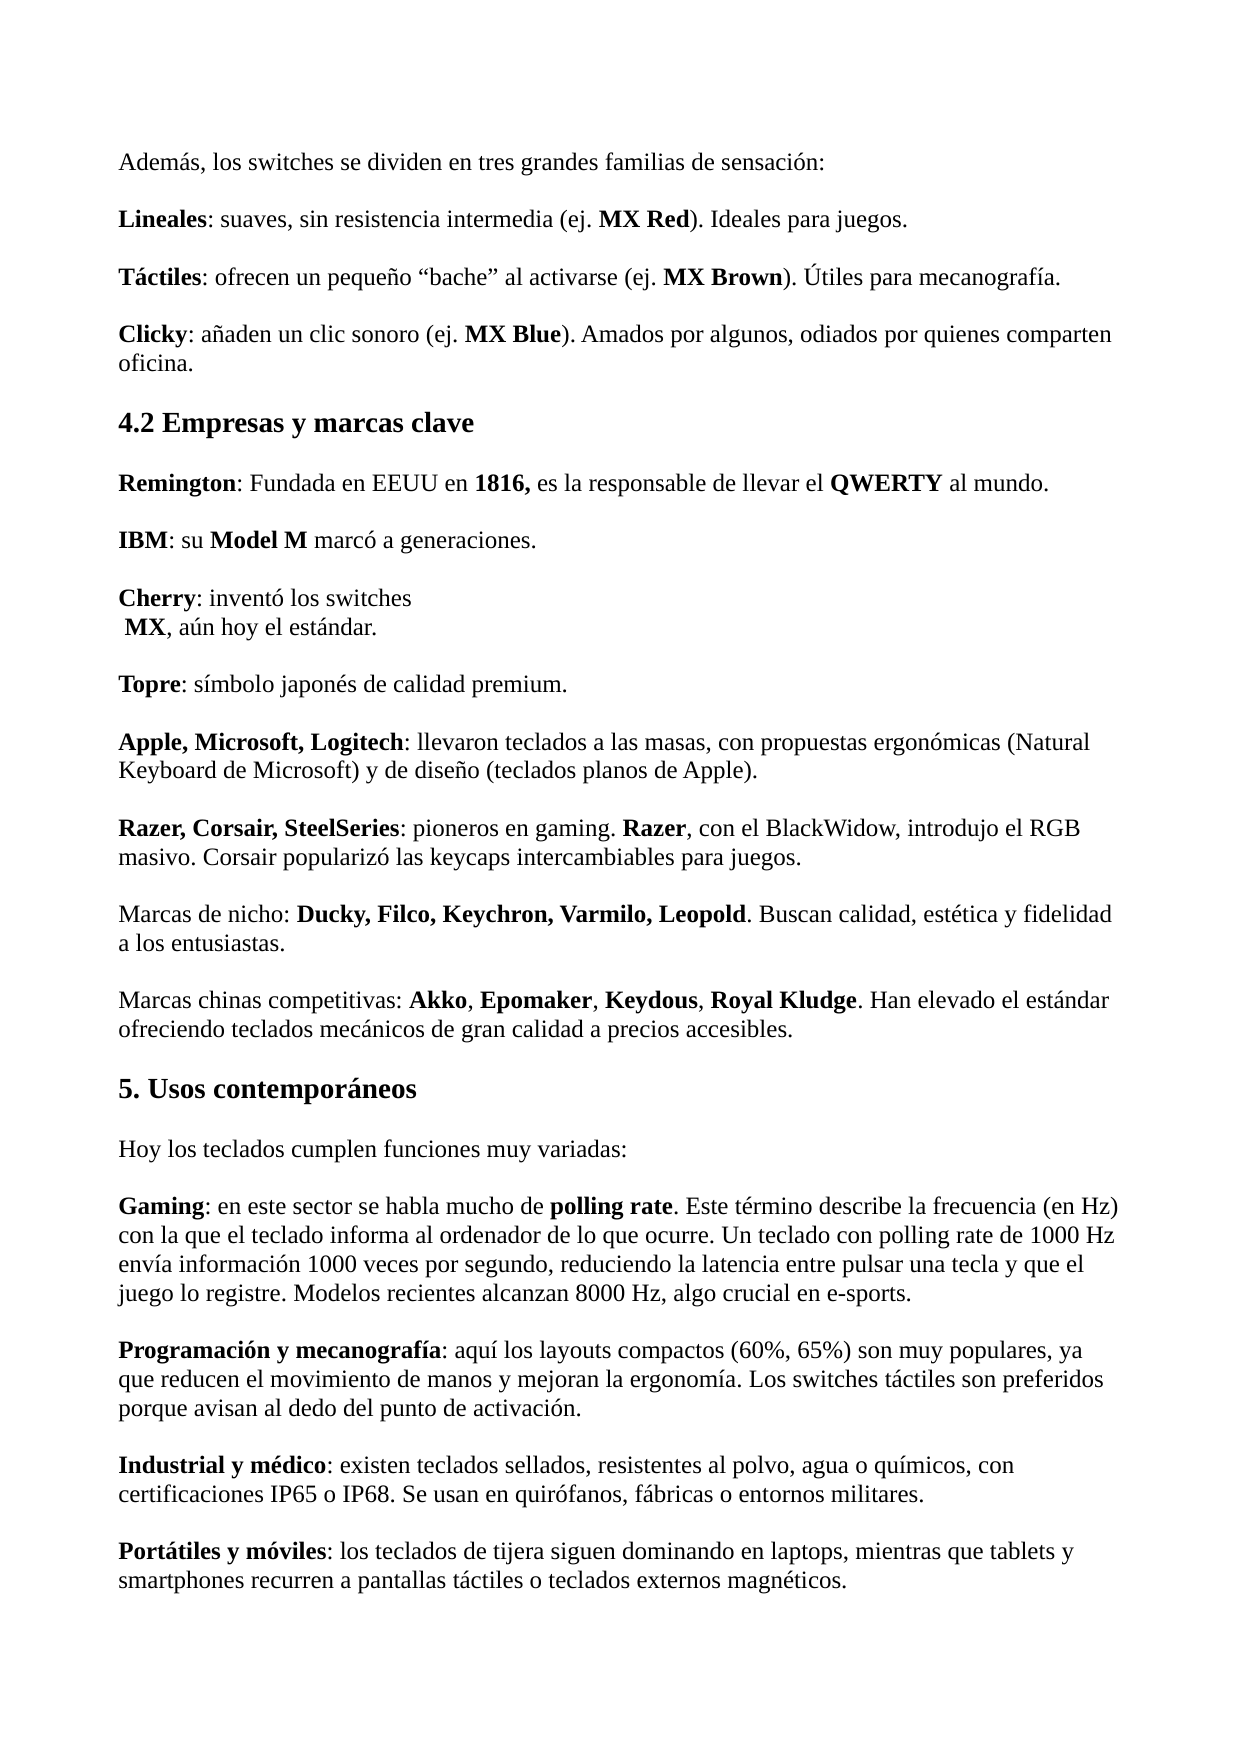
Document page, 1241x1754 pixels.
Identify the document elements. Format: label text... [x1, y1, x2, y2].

text Además, los switches se dividen en tres grandes familias de sensación: Lineales: suaves, sin resistencia intermedia (ej. MX Red). Ideales para juegos. Táctiles: ofrecen un pequeño “bache” al activarse (ej. MX Brown). Útiles para mecanografía. Clicky: añaden un clic sonoro (ej. MX Blue). Amados por algunos, odiados por quienes comparten oficina. 4.2 Empresas y marcas clave Remington: Fundada en EEUU en 1816, es la responsable de llevar el QWERTY al mundo. IBM: su Model M marcó a generaciones. Cherry: inventó los switches [118, 118, 1122, 612]
text MX, aún hoy el estándar. Topre: símbolo japonés de calidad premium. Apple, Microsoft, Logitech: llevaron teclados a las masas, con propuestas ergonómicas (Natural Keyboard de Microsoft) y de diseño (teclados planos de Apple). Razer, Corsair, SteelSeries: pioneros en gaming. Razer, con el BlackWidow, introdujo el RGB masivo. Corsair popularizó las keycaps intercambiables para juegos. Marcas de nicho: Ducky, Filco, Keychron, Varmilo, Leopold. Buscan calidad, estética y fidelidad a los entusiastas. Marcas chinas competitivas: Akko, Epomaker, Keydous, Royal Kludge. Han elevado el estándar ofreciendo teclados mecánicos de gran calidad a precios accesibles. 5. Usos contemporáneos Hoy los teclados cumplen funciones muy variadas: Gaming: en este sector se habla mucho de polling rate. Este término describe la frecuencia (en Hz) con la que el teclado informa al ordenador de lo que ocurre. Un teclado con polling rate de 1000 Hz envía información 1000 veces por segundo, reduciendo la latencia entre pulsar una tecla y que el juego lo registre. Modelos recientes alcanzan 8000 Hz, algo crucial en e-sports. Programación y mecanografía: aquí los layouts compactos (60%, 65%) son muy populares, ya que reducen el movimiento de manos y mejoran la ergonomía. Los switches táctiles son preferidos porque avisan al dedo del punto de activación. Industrial y médico: existen teclados sellados, resistentes al polvo, agua o químicos, con certificaciones IP65 o IP68. Se usan en quirófanos, fábricas o entornos militares. Portátiles y móviles: los teclados de tijera siguen dominando en laptops, mientras que tablets y smartphones recurren a pantallas táctiles o teclados externos magnéticos. [118, 612, 1122, 1594]
